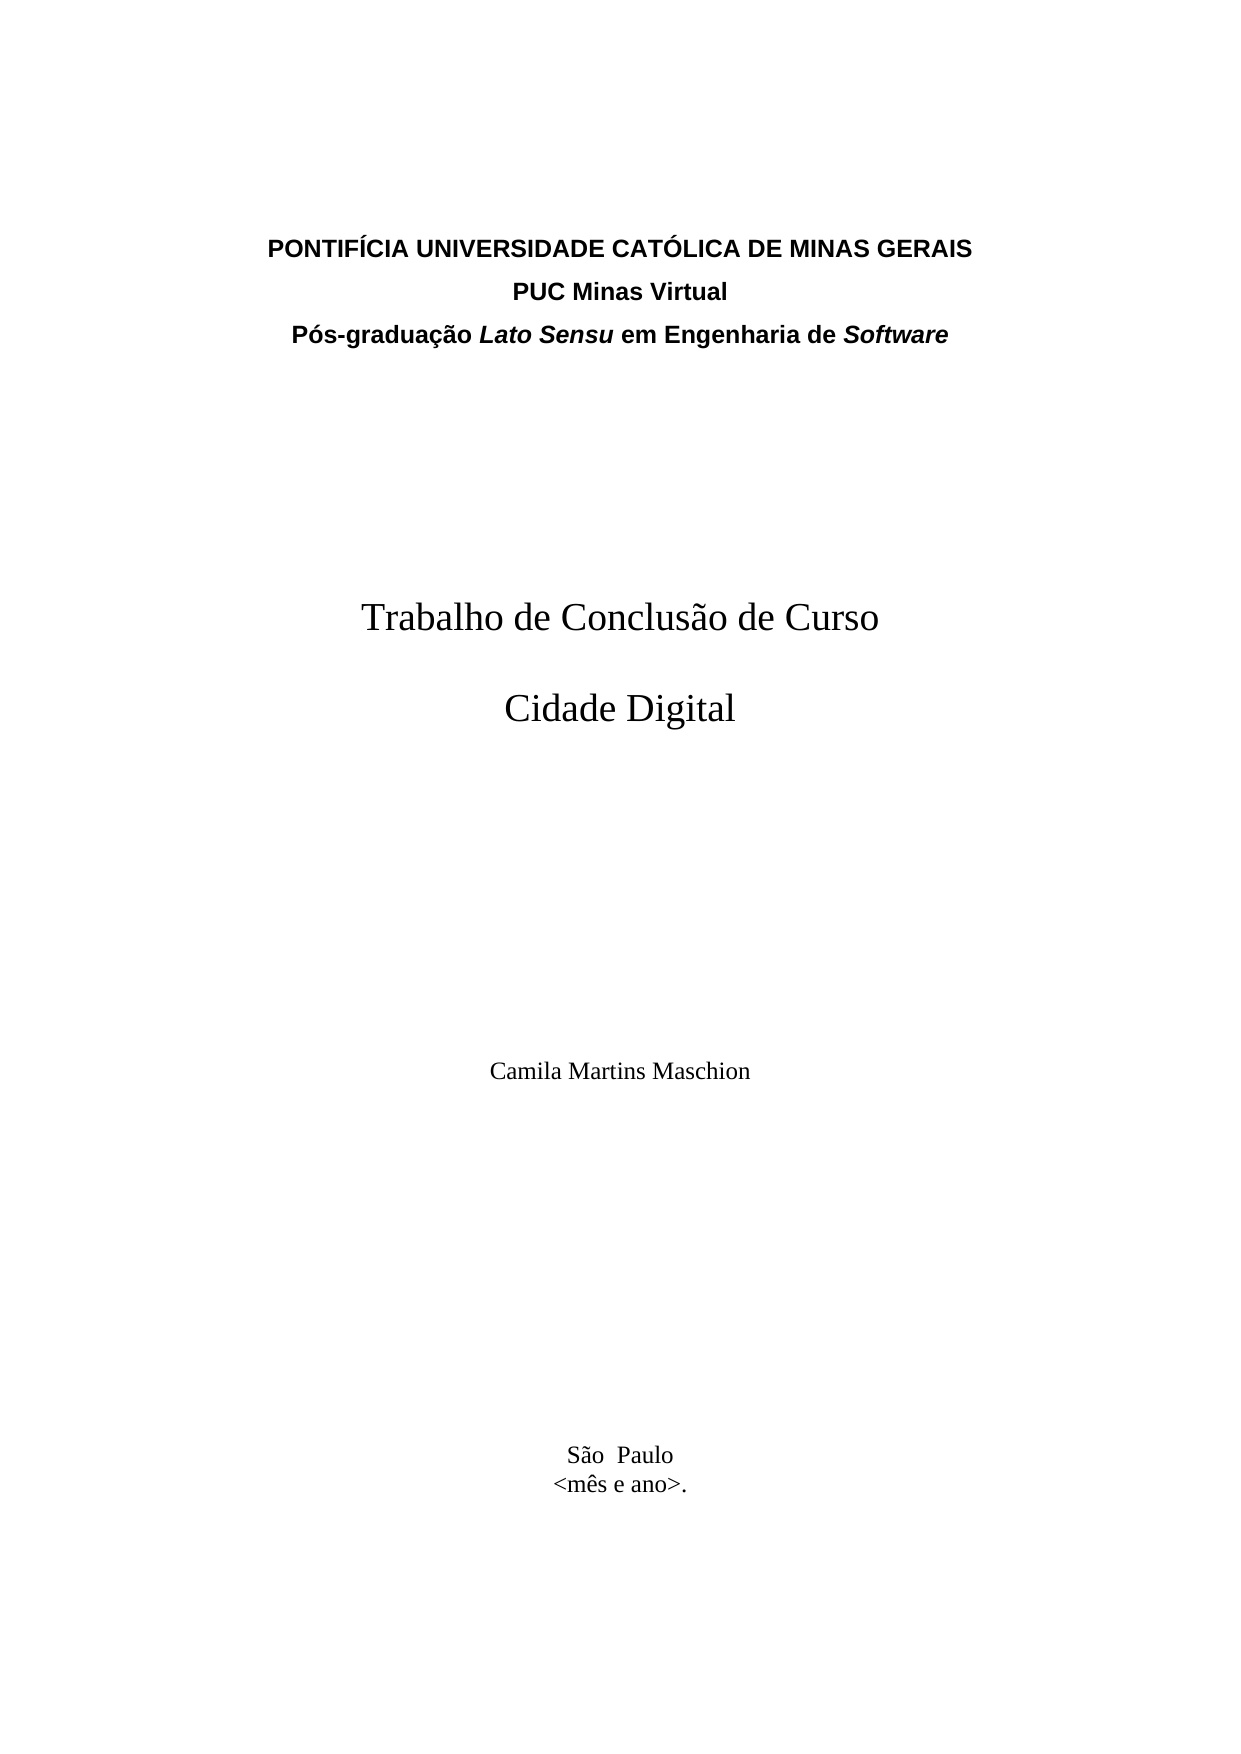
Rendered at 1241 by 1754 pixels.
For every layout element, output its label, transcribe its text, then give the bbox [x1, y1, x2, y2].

text Camila Martins Maschion [187, 1056, 1053, 1084]
text PONTIFÍCIA UNIVERSIDADE CATÓLICA DE MINAS GERAIS [187, 234, 1053, 263]
text PUC Minas Virtual [187, 277, 1053, 306]
text Trabalho de Conclusão de Curso [187, 594, 1053, 639]
text Cidade Digital [187, 685, 1053, 730]
text São Paulo [187, 1440, 1053, 1469]
text Pós-graduação Lato Sensu em Engenharia de Software [187, 320, 1053, 385]
text <mês e ano>. [187, 1469, 1053, 1497]
